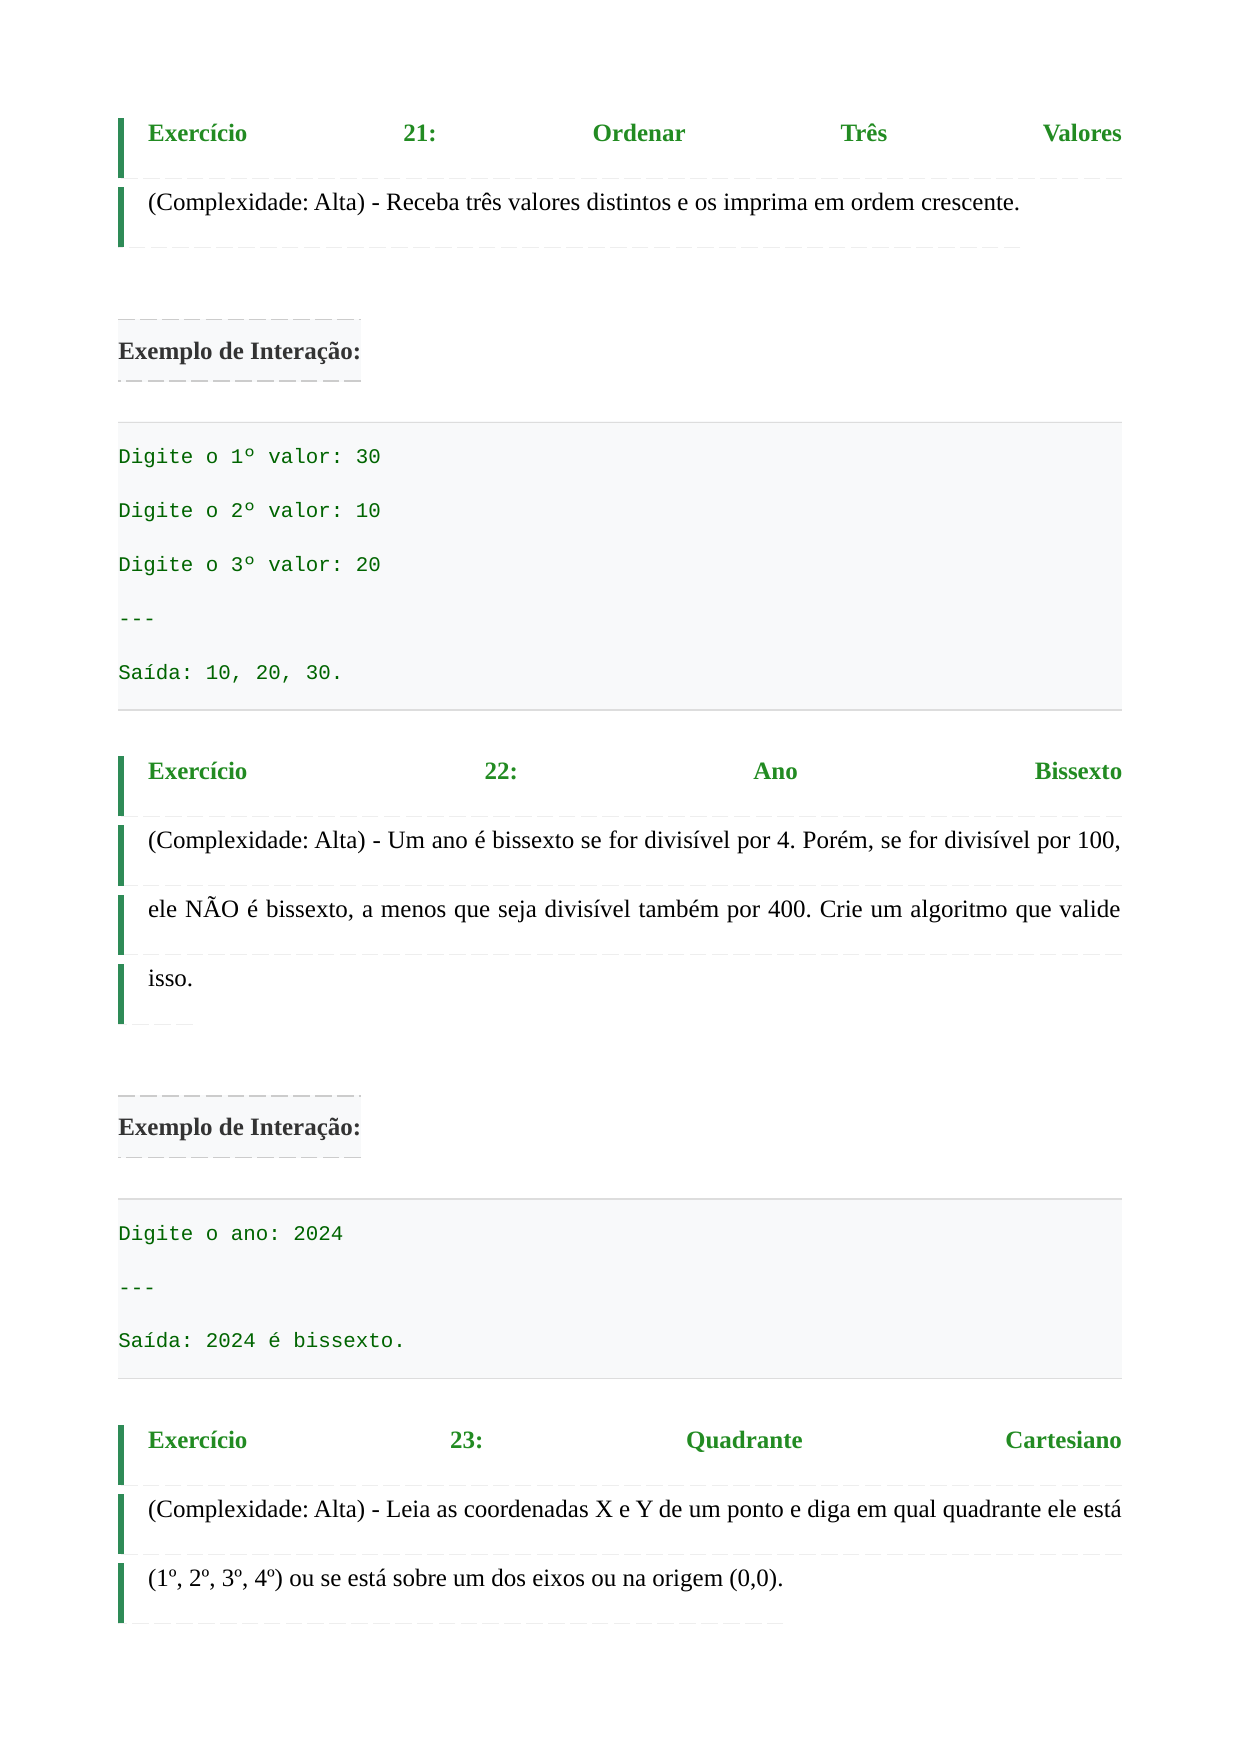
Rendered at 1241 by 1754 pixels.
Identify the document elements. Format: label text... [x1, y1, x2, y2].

text Digite o 2º valor: 10 [118, 475, 1122, 524]
text --- [118, 1252, 1122, 1300]
text Exercício 21: Ordenar Três Valores (Complexidade: Alta) - Receba três valores distintos e os imprima em ordem crescente. [118, 118, 1122, 247]
text Exemplo de Interação: [118, 1095, 1122, 1158]
text Digite o 3º valor: 20 [118, 529, 1122, 578]
text Exercício 23: Quadrante Cartesiano (Complexidade: Alta) - Leia as coordenadas X e Y de um ponto e diga em qual quadrante ele está (1º, 2º, 3º, 4º) ou se está sobre um dos eixos ou na origem (0,0). [118, 1425, 1122, 1623]
text Digite o ano: 2024 [118, 1200, 1122, 1246]
text Digite o 1º valor: 30 [118, 423, 1122, 470]
text Saída: 2024 é bissexto. [118, 1306, 1122, 1378]
text Saída: 10, 20, 30. [118, 637, 1122, 709]
text --- [118, 583, 1122, 632]
text Exercício 22: Ano Bissexto (Complexidade: Alta) - Um ano é bissexto se for divisível por 4. Porém, se for divisível por 100, ele NÃO é bissexto, a menos que seja divisível também por 400. Crie um algoritmo que valide isso. [118, 756, 1122, 1024]
text Exemplo de Interação: [118, 319, 1122, 382]
